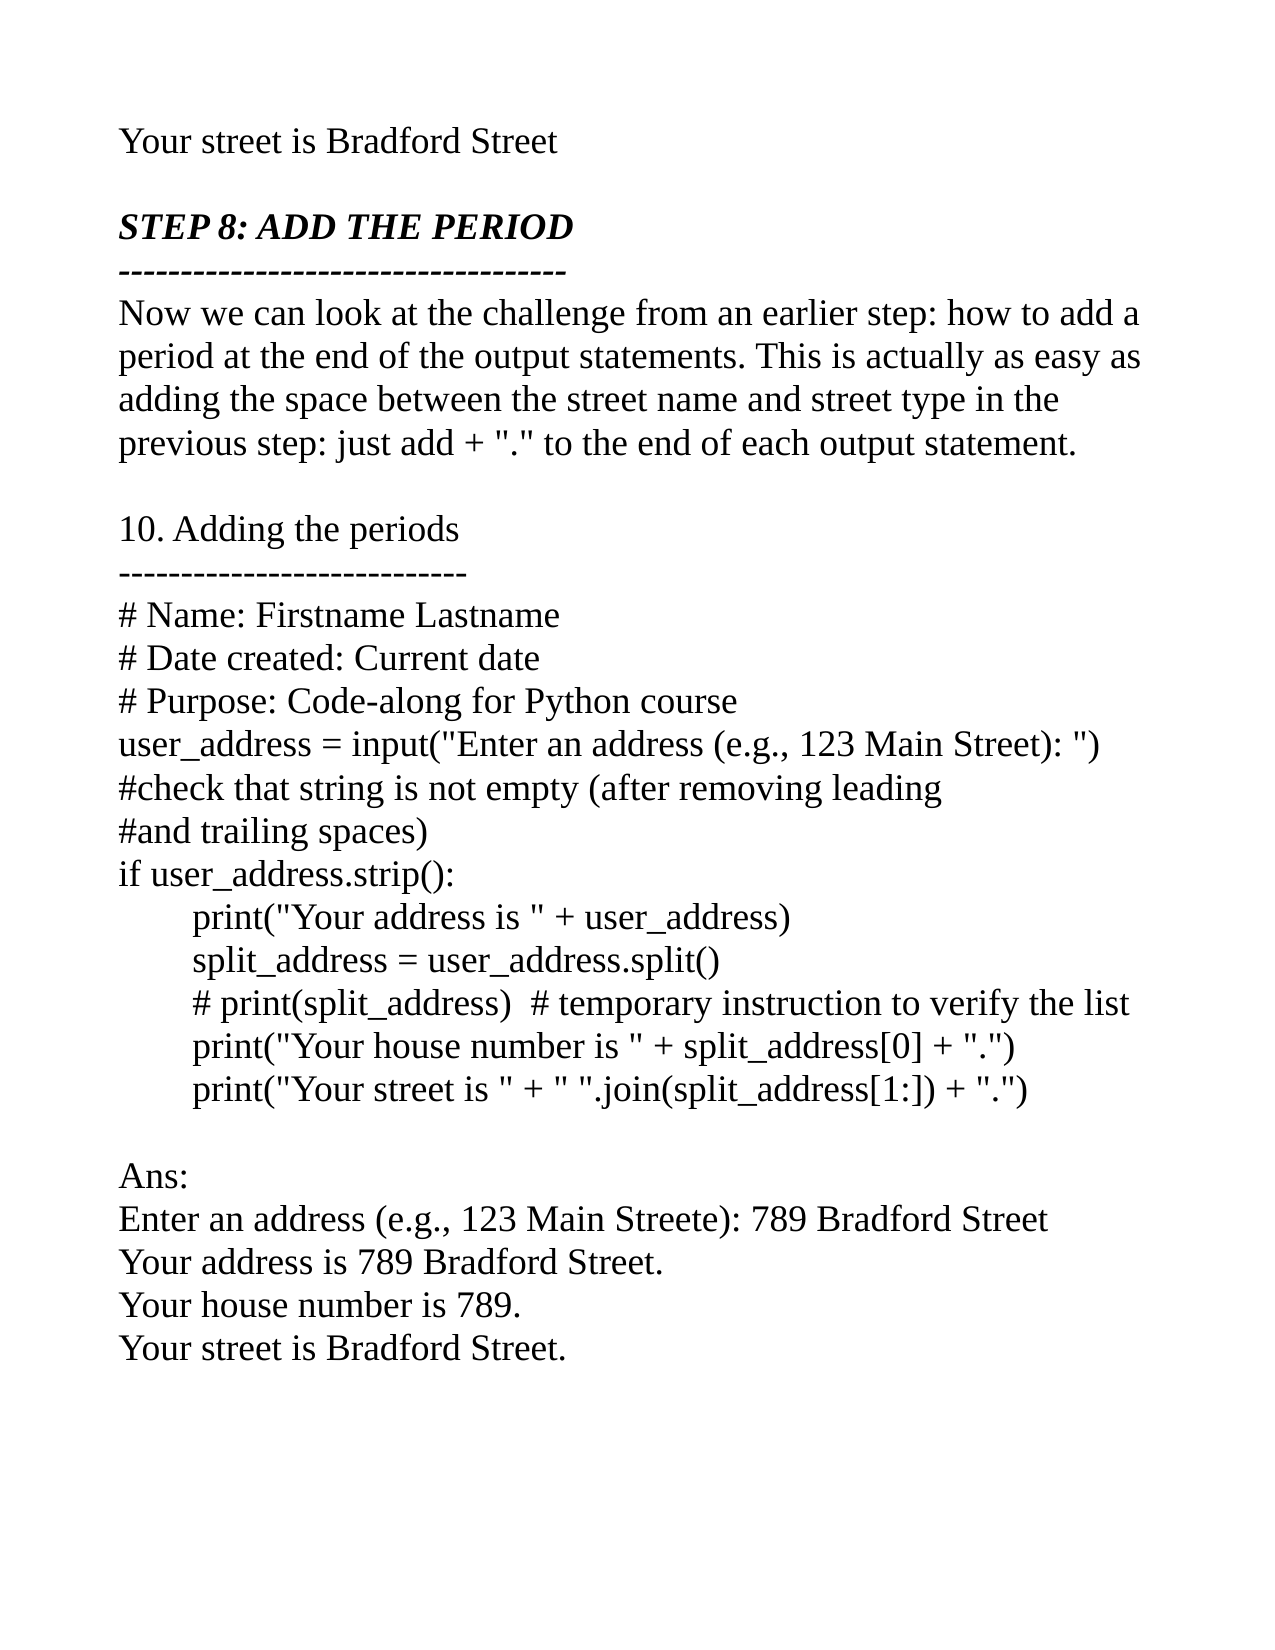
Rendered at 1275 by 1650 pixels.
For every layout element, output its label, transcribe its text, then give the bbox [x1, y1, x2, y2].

text Enter an address (e.g., 123 Main Streete): 789 Bradford Street [118, 1196, 1157, 1239]
text ------------------------------------ [118, 247, 1157, 291]
text Now we can look at the challenge from an earlier step: how to add a period at the end of the output statements. This is actually as easy as adding the space between the street name and street type in the previous step: just add + "." to the end of each output statement. [118, 291, 1157, 463]
text print("Your address is " + user_address) [118, 894, 1157, 937]
text # print(split_address) # temporary instruction to verify the list [118, 981, 1157, 1024]
text #and trailing spaces) [118, 808, 1157, 851]
text ---------------------------- [118, 549, 1157, 592]
text print("Your street is " + " ".join(split_address[1:]) + ".") [118, 1067, 1157, 1110]
text Your street is Bradford Street [118, 118, 1157, 161]
text # Purpose: Code-­along for Python course [118, 679, 1157, 722]
text split_address = user_address.split() [118, 937, 1157, 981]
text Ans: [118, 1153, 1157, 1196]
text print("Your house number is " + split_address[0] + ".") [118, 1024, 1157, 1067]
text Your street is Bradford Street. [118, 1326, 1157, 1369]
text 10. Adding the periods [118, 506, 1157, 549]
text # Date created: Current date [118, 636, 1157, 679]
text if user_address.strip(): [118, 851, 1157, 894]
text # Name: Firstname Lastname [118, 592, 1157, 636]
text STEP 8: ADD THE PERIOD [118, 204, 1157, 247]
text Your address is 789 Bradford Street. [118, 1239, 1157, 1282]
text user_address = input("Enter an address (e.g., 123 Main Street): ") [118, 722, 1157, 765]
text #check that string is not empty (after removing leading [118, 765, 1157, 808]
text Your house number is 789. [118, 1282, 1157, 1326]
